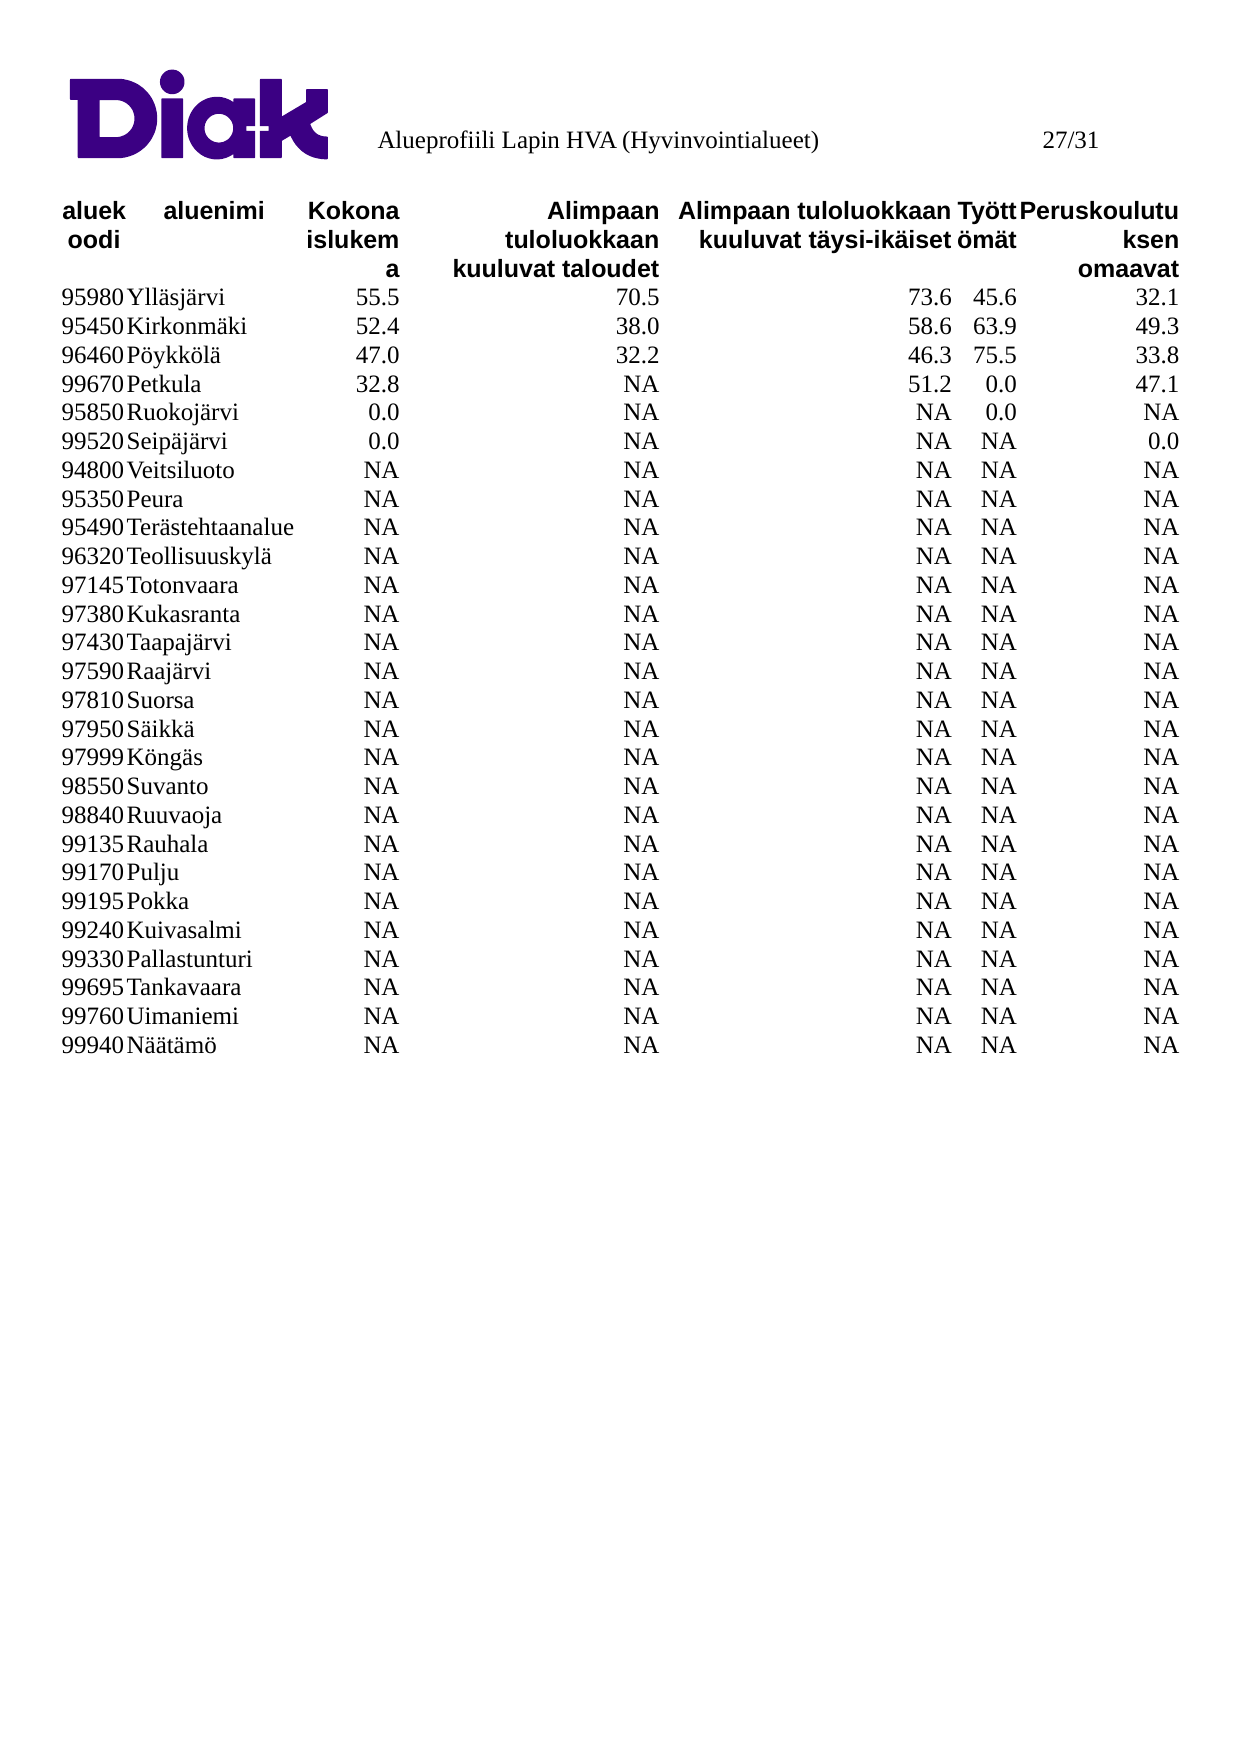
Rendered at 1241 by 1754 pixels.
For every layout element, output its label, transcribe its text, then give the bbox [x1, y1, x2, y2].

table_cell Pokka [126, 886, 302, 915]
table_cell NA [399, 398, 659, 426]
table_cell NA [399, 858, 659, 886]
table_cell NA [1017, 455, 1179, 484]
table_cell NA [952, 714, 1017, 742]
table_cell NA [659, 455, 952, 484]
table_cell NA [1017, 743, 1179, 771]
table_cell NA [302, 858, 399, 886]
table_cell 32.8 [302, 369, 399, 397]
table_cell NA [952, 973, 1017, 1001]
table_cell NA [952, 743, 1017, 771]
table_cell NA [659, 973, 952, 1001]
table_cell NA [399, 829, 659, 857]
table_cell NA [302, 1001, 399, 1030]
table_cell NA [399, 1001, 659, 1030]
table_cell NA [399, 570, 659, 599]
table_cell NA [1017, 771, 1179, 800]
table_cell NA [302, 455, 399, 484]
table_cell NA [952, 599, 1017, 627]
table_cell NA [302, 800, 399, 829]
table_cell 73.6 [659, 283, 952, 311]
table_cell 33.8 [1017, 340, 1179, 369]
table_cell NA [659, 570, 952, 599]
table_cell NA [399, 426, 659, 455]
table_cell 99170 [61, 858, 126, 886]
table_cell NA [1017, 541, 1179, 570]
table_cell Petkula [126, 369, 302, 397]
table_header Alimpaan tuloluokkaan kuuluvat taloudet [399, 196, 659, 282]
table_cell 0.0 [952, 369, 1017, 397]
table_cell 45.6 [952, 283, 1017, 311]
table_header aluekoodi [61, 196, 126, 282]
table_cell 99520 [61, 426, 126, 455]
table_cell 0.0 [302, 426, 399, 455]
table_cell Kukasranta [126, 599, 302, 627]
table_cell NA [399, 656, 659, 685]
table_cell NA [399, 369, 659, 397]
table_cell NA [399, 743, 659, 771]
table_cell 95490 [61, 513, 126, 541]
table_cell 46.3 [659, 340, 952, 369]
table_cell NA [302, 771, 399, 800]
table_cell 99240 [61, 915, 126, 944]
table_cell NA [399, 685, 659, 714]
table_cell NA [302, 570, 399, 599]
table_cell NA [659, 944, 952, 972]
table_cell NA [659, 484, 952, 512]
table_cell NA [659, 599, 952, 627]
table_cell NA [399, 628, 659, 656]
table_cell 97810 [61, 685, 126, 714]
table_cell 97145 [61, 570, 126, 599]
table_cell Rauhala [126, 829, 302, 857]
table_cell NA [399, 915, 659, 944]
table_cell Teollisuuskylä [126, 541, 302, 570]
table_cell 95850 [61, 398, 126, 426]
table_cell NA [952, 886, 1017, 915]
table_cell NA [659, 714, 952, 742]
table_cell Raajärvi [126, 656, 302, 685]
table_cell 0.0 [302, 398, 399, 426]
table_cell NA [1017, 1001, 1179, 1030]
table_cell NA [1017, 656, 1179, 685]
table_cell 51.2 [659, 369, 952, 397]
table_cell NA [1017, 714, 1179, 742]
table_cell Tankavaara [126, 973, 302, 1001]
table_cell NA [302, 743, 399, 771]
table_cell Peura [126, 484, 302, 512]
table_cell NA [1017, 570, 1179, 599]
table_cell NA [302, 886, 399, 915]
table_cell 55.5 [302, 283, 399, 311]
table_cell 99760 [61, 1001, 126, 1030]
table_cell NA [399, 886, 659, 915]
table_cell Pöykkölä [126, 340, 302, 369]
table_cell NA [302, 944, 399, 972]
table_cell 98550 [61, 771, 126, 800]
table_cell NA [659, 426, 952, 455]
table_cell NA [302, 973, 399, 1001]
table_cell NA [302, 829, 399, 857]
table_cell NA [952, 800, 1017, 829]
table_cell Veitsiluoto [126, 455, 302, 484]
table_cell NA [302, 484, 399, 512]
table_cell 99695 [61, 973, 126, 1001]
table_cell 38.0 [399, 311, 659, 340]
table_cell Kirkonmäki [126, 311, 302, 340]
table_cell 99330 [61, 944, 126, 972]
table_cell NA [659, 915, 952, 944]
table_cell NA [952, 1030, 1017, 1059]
table_header aluenimi [126, 196, 302, 282]
table_cell 52.4 [302, 311, 399, 340]
table_header Peruskoulutuksen omaavat [1017, 196, 1179, 282]
table_cell 58.6 [659, 311, 952, 340]
table_cell NA [302, 513, 399, 541]
table_cell NA [659, 656, 952, 685]
table_cell 99135 [61, 829, 126, 857]
table_cell 95450 [61, 311, 126, 340]
table_cell 99670 [61, 369, 126, 397]
table_cell NA [659, 886, 952, 915]
table_cell 63.9 [952, 311, 1017, 340]
table_cell NA [952, 771, 1017, 800]
table_header Alimpaan tuloluokkaan kuuluvat täysi-ikäiset [659, 196, 952, 282]
table_cell NA [1017, 973, 1179, 1001]
table_cell Ylläsjärvi [126, 283, 302, 311]
table_cell 0.0 [952, 398, 1017, 426]
table_header Kokonaislukema [302, 196, 399, 282]
table_cell 97430 [61, 628, 126, 656]
table_cell 94800 [61, 455, 126, 484]
table_cell NA [1017, 628, 1179, 656]
table_cell NA [302, 685, 399, 714]
table_cell NA [399, 944, 659, 972]
table_header Työttömät [952, 196, 1017, 282]
table_cell NA [659, 858, 952, 886]
table_cell NA [399, 800, 659, 829]
table_cell 32.2 [399, 340, 659, 369]
table_cell NA [399, 599, 659, 627]
table_cell NA [952, 484, 1017, 512]
table_cell NA [952, 513, 1017, 541]
table_cell Totonvaara [126, 570, 302, 599]
table_cell Kuivasalmi [126, 915, 302, 944]
table_cell 97380 [61, 599, 126, 627]
table_cell Ruuvaoja [126, 800, 302, 829]
table_cell NA [659, 1030, 952, 1059]
table_cell NA [659, 829, 952, 857]
table_cell Taapajärvi [126, 628, 302, 656]
table_cell 0.0 [1017, 426, 1179, 455]
table_cell NA [952, 656, 1017, 685]
table_cell NA [399, 513, 659, 541]
table_cell Seipäjärvi [126, 426, 302, 455]
table_cell 99940 [61, 1030, 126, 1059]
table_cell NA [952, 570, 1017, 599]
table_cell NA [659, 398, 952, 426]
table_cell Suorsa [126, 685, 302, 714]
table_cell NA [399, 455, 659, 484]
table_cell NA [1017, 484, 1179, 512]
table_cell NA [399, 484, 659, 512]
table_cell NA [1017, 800, 1179, 829]
table_cell 47.1 [1017, 369, 1179, 397]
table_cell NA [952, 829, 1017, 857]
table_cell NA [659, 628, 952, 656]
table_cell NA [302, 599, 399, 627]
table_cell NA [399, 541, 659, 570]
table_cell 47.0 [302, 340, 399, 369]
table_cell 95980 [61, 283, 126, 311]
table_cell NA [659, 1001, 952, 1030]
table_cell NA [399, 973, 659, 1001]
table_cell 70.5 [399, 283, 659, 311]
table_cell 96320 [61, 541, 126, 570]
table_cell Ruokojärvi [126, 398, 302, 426]
table_cell NA [1017, 944, 1179, 972]
table_cell NA [952, 541, 1017, 570]
table_cell Suvanto [126, 771, 302, 800]
table_cell NA [1017, 858, 1179, 886]
table_cell NA [1017, 1030, 1179, 1059]
table_cell NA [1017, 513, 1179, 541]
table_cell NA [1017, 886, 1179, 915]
table_cell 32.1 [1017, 283, 1179, 311]
table_cell NA [659, 800, 952, 829]
table_cell NA [659, 541, 952, 570]
table_cell NA [952, 1001, 1017, 1030]
table_cell NA [659, 771, 952, 800]
table_cell NA [952, 915, 1017, 944]
table_cell Säikkä [126, 714, 302, 742]
table_cell NA [399, 1030, 659, 1059]
table_cell NA [659, 743, 952, 771]
table_cell NA [302, 714, 399, 742]
table_cell NA [1017, 915, 1179, 944]
table_cell NA [1017, 829, 1179, 857]
table_cell 99195 [61, 886, 126, 915]
table_cell Köngäs [126, 743, 302, 771]
table_cell NA [1017, 398, 1179, 426]
table_cell 97590 [61, 656, 126, 685]
table_cell NA [952, 944, 1017, 972]
table_cell NA [302, 1030, 399, 1059]
table_cell NA [952, 858, 1017, 886]
table_cell Näätämö [126, 1030, 302, 1059]
table_cell 75.5 [952, 340, 1017, 369]
table_cell Pallastunturi [126, 944, 302, 972]
table_cell 98840 [61, 800, 126, 829]
table_cell NA [659, 685, 952, 714]
table_cell NA [399, 714, 659, 742]
table_cell 97950 [61, 714, 126, 742]
table_cell NA [302, 541, 399, 570]
table_cell 49.3 [1017, 311, 1179, 340]
table_cell NA [302, 915, 399, 944]
table_cell NA [302, 628, 399, 656]
table_cell Terästehtaanalue [126, 513, 302, 541]
table_cell NA [952, 426, 1017, 455]
table_cell NA [399, 771, 659, 800]
table_cell NA [1017, 599, 1179, 627]
table_cell NA [952, 455, 1017, 484]
table_cell 97999 [61, 743, 126, 771]
table_cell NA [659, 513, 952, 541]
table_cell 95350 [61, 484, 126, 512]
table_cell NA [952, 628, 1017, 656]
table_cell NA [302, 656, 399, 685]
table_cell Pulju [126, 858, 302, 886]
table_cell 96460 [61, 340, 126, 369]
table_cell NA [952, 685, 1017, 714]
table_cell Uimaniemi [126, 1001, 302, 1030]
table_cell NA [1017, 685, 1179, 714]
